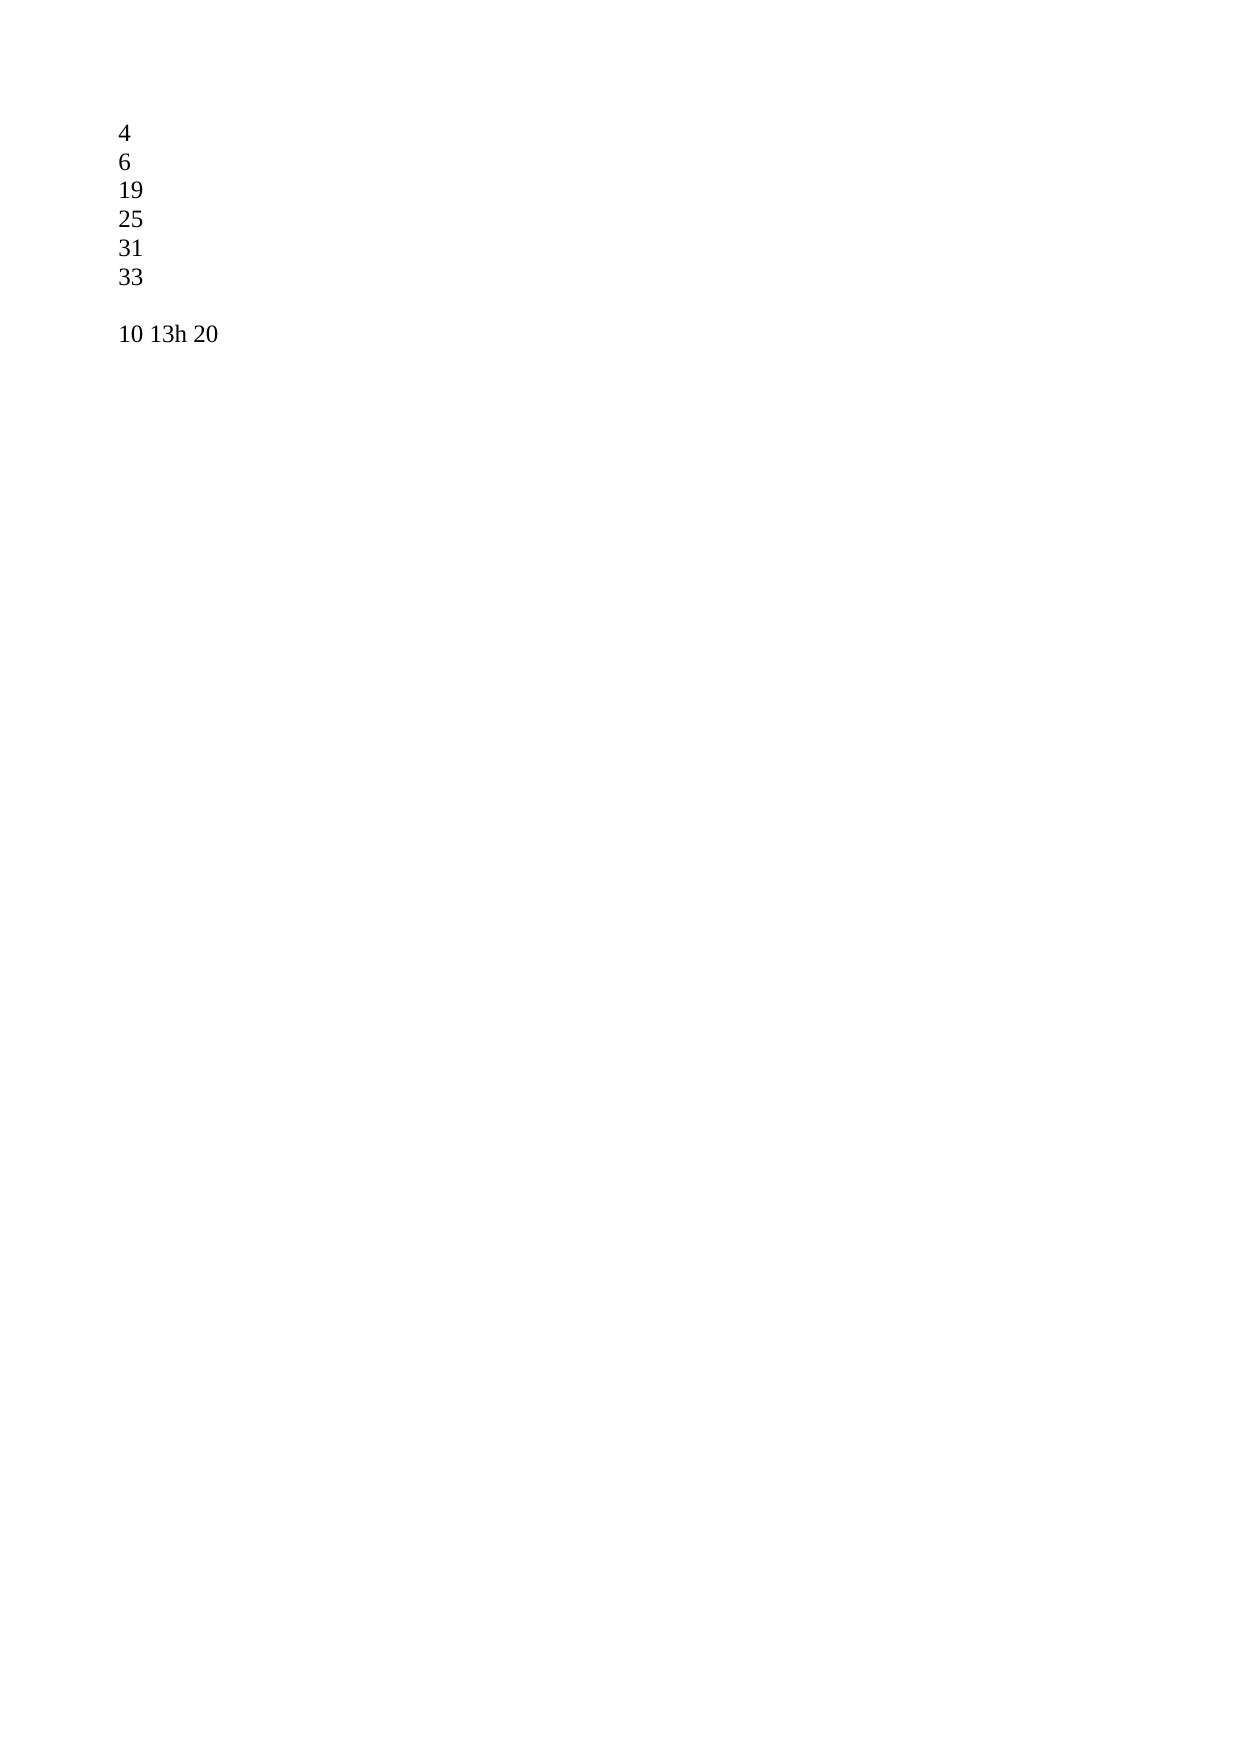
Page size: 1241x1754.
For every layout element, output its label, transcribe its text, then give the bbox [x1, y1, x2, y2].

text 25 [118, 204, 1122, 233]
text 10 13h 20 [118, 319, 1122, 348]
text 31 [118, 233, 1122, 262]
text 19 [118, 176, 1122, 204]
text 6 [118, 147, 1122, 176]
text 33 [118, 262, 1122, 291]
text 4 [118, 118, 1122, 147]
